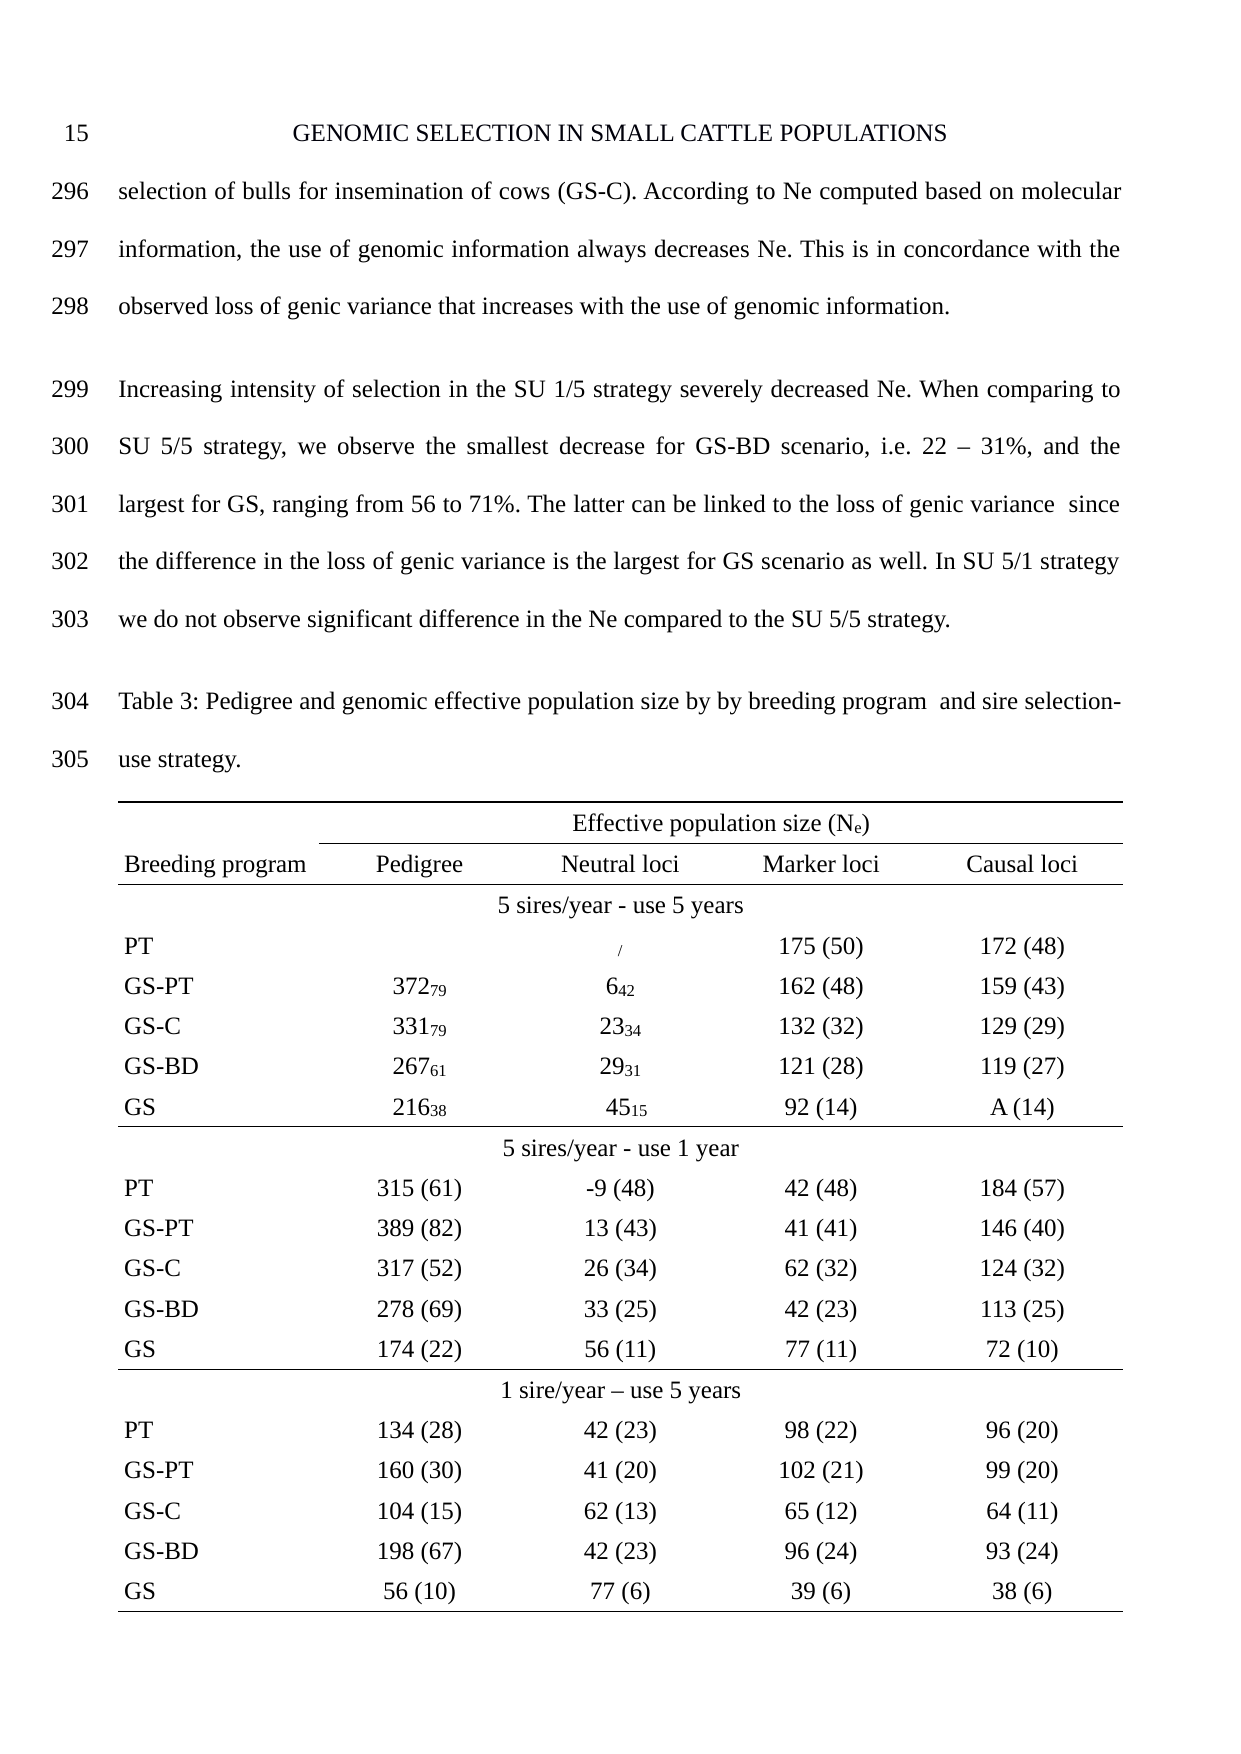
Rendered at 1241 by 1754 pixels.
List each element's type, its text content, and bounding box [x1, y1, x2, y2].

table_cell Marker loci [720, 844, 921, 884]
table_cell 2334 [520, 1006, 720, 1046]
table_cell 42 (23) [720, 1288, 921, 1328]
table_cell GS-PT [118, 1450, 319, 1490]
table_cell 129 (29) [921, 1006, 1123, 1046]
table_cell GS-PT [118, 1208, 319, 1248]
table_cell 62 (32) [720, 1248, 921, 1288]
table_cell 132 (32) [720, 1006, 921, 1046]
table_cell PT [118, 1410, 319, 1450]
table_cell [319, 925, 520, 965]
table_cell GS-C [118, 1006, 319, 1046]
table_cell 2931 [520, 1046, 720, 1086]
table_cell A (14) [921, 1086, 1123, 1126]
table_cell 642 [520, 965, 720, 1006]
table_cell 26 (34) [520, 1248, 720, 1288]
table_cell 175 (50) [720, 925, 921, 965]
table_cell GS-C [118, 1248, 319, 1288]
table_cell / [520, 925, 720, 965]
table_cell 21638 [319, 1086, 520, 1126]
text Increasing intensity of selection in the SU 1/5 strategy severely decreased Ne. When comparing to SU 5/5 strategy, we observe the smallest decrease for GS-BD scenario, i.e. 22 – 31%, and the largest for GS, ranging from 56 to 71%. The latter can be linked to the loss of genic variance since the difference in the loss of genic variance is the largest for GS scenario as well. In SU 5/1 strategy we do not observe significant difference in the Ne compared to the SU 5/5 strategy. [118, 374, 1122, 633]
table_cell 56 (11) [520, 1328, 720, 1368]
table_cell 93 (24) [921, 1530, 1123, 1571]
table_cell PT [118, 1168, 319, 1208]
table_cell 13 (43) [520, 1208, 720, 1248]
table_cell 33179 [319, 1006, 520, 1046]
table_cell 42 (23) [520, 1410, 720, 1450]
table_cell GS-BD [118, 1530, 319, 1571]
table_header Effective population size (Ne) [319, 803, 1123, 843]
table_cell 102 (21) [720, 1450, 921, 1490]
table_cell 41 (20) [520, 1450, 720, 1490]
table_cell 39 (6) [720, 1571, 921, 1611]
table_cell 5 sires/year - use 1 year [118, 1127, 1123, 1167]
table_cell Breeding program [118, 843, 319, 884]
table_cell 104 (15) [319, 1490, 520, 1530]
table_cell GS-BD [118, 1046, 319, 1086]
table_cell 98 (22) [720, 1410, 921, 1450]
table_cell 184 (57) [921, 1168, 1123, 1208]
table_cell 33 (25) [520, 1288, 720, 1328]
table_cell 162 (48) [720, 965, 921, 1006]
table_cell 119 (27) [921, 1046, 1123, 1086]
table_cell PT [118, 925, 319, 965]
table_cell 77 (6) [520, 1571, 720, 1611]
table_cell GS [118, 1571, 319, 1611]
table_cell 160 (30) [319, 1450, 520, 1490]
table_cell Neutral loci [520, 844, 720, 884]
table_cell 198 (67) [319, 1530, 520, 1571]
table_cell 41 (41) [720, 1208, 921, 1248]
table_cell 64 (11) [921, 1490, 1123, 1530]
table_cell 77 (11) [720, 1328, 921, 1368]
table_cell GS-C [118, 1490, 319, 1530]
table_cell 1 sire/year – use 5 years [118, 1370, 1123, 1410]
table_cell 96 (24) [720, 1530, 921, 1571]
table_cell 124 (32) [921, 1248, 1123, 1288]
table_cell 38 (6) [921, 1571, 1123, 1611]
table_cell 92 (14) [720, 1086, 921, 1126]
table_cell -9 (48) [520, 1168, 720, 1208]
table_cell 99 (20) [921, 1450, 1123, 1490]
table_cell 72 (10) [921, 1328, 1123, 1368]
table_cell 26761 [319, 1046, 520, 1086]
table_cell GS-PT [118, 965, 319, 1006]
table_cell 56 (10) [319, 1571, 520, 1611]
table_cell 42 (48) [720, 1168, 921, 1208]
table_cell 62 (13) [520, 1490, 720, 1530]
text selection of bulls for insemination of cows (GS-C). According to Ne computed based on molecular information, the use of genomic information always decreases Ne. This is in concordance with the observed loss of genic variance that increases with the use of genomic information. [118, 176, 1122, 320]
table_cell GS [118, 1328, 319, 1368]
table_cell 121 (28) [720, 1046, 921, 1086]
table_cell 159 (43) [921, 965, 1123, 1006]
table_cell 389 (82) [319, 1208, 520, 1248]
text Table 3: Pedigree and genomic effective population size by by breeding program and sire selection-use strategy. [118, 686, 1122, 773]
table_cell GS-BD [118, 1288, 319, 1328]
table_cell 146 (40) [921, 1208, 1123, 1248]
table_cell 113 (25) [921, 1288, 1123, 1328]
table_cell 278 (69) [319, 1288, 520, 1328]
table_cell Causal loci [921, 844, 1123, 884]
table_cell GS [118, 1086, 319, 1126]
table_cell 174 (22) [319, 1328, 520, 1368]
table_cell Pedigree [319, 844, 520, 884]
table_cell 37279 [319, 965, 520, 1006]
table_cell 315 (61) [319, 1168, 520, 1208]
table_cell 65 (12) [720, 1490, 921, 1530]
table_cell 4515 [520, 1086, 720, 1126]
table_cell 96 (20) [921, 1410, 1123, 1450]
table_cell 134 (28) [319, 1410, 520, 1450]
table_cell 5 sires/year - use 5 years [118, 885, 1123, 925]
table_cell 42 (23) [520, 1530, 720, 1571]
table_cell 172 (48) [921, 925, 1123, 965]
table_cell 317 (52) [319, 1248, 520, 1288]
table_header [118, 803, 319, 843]
